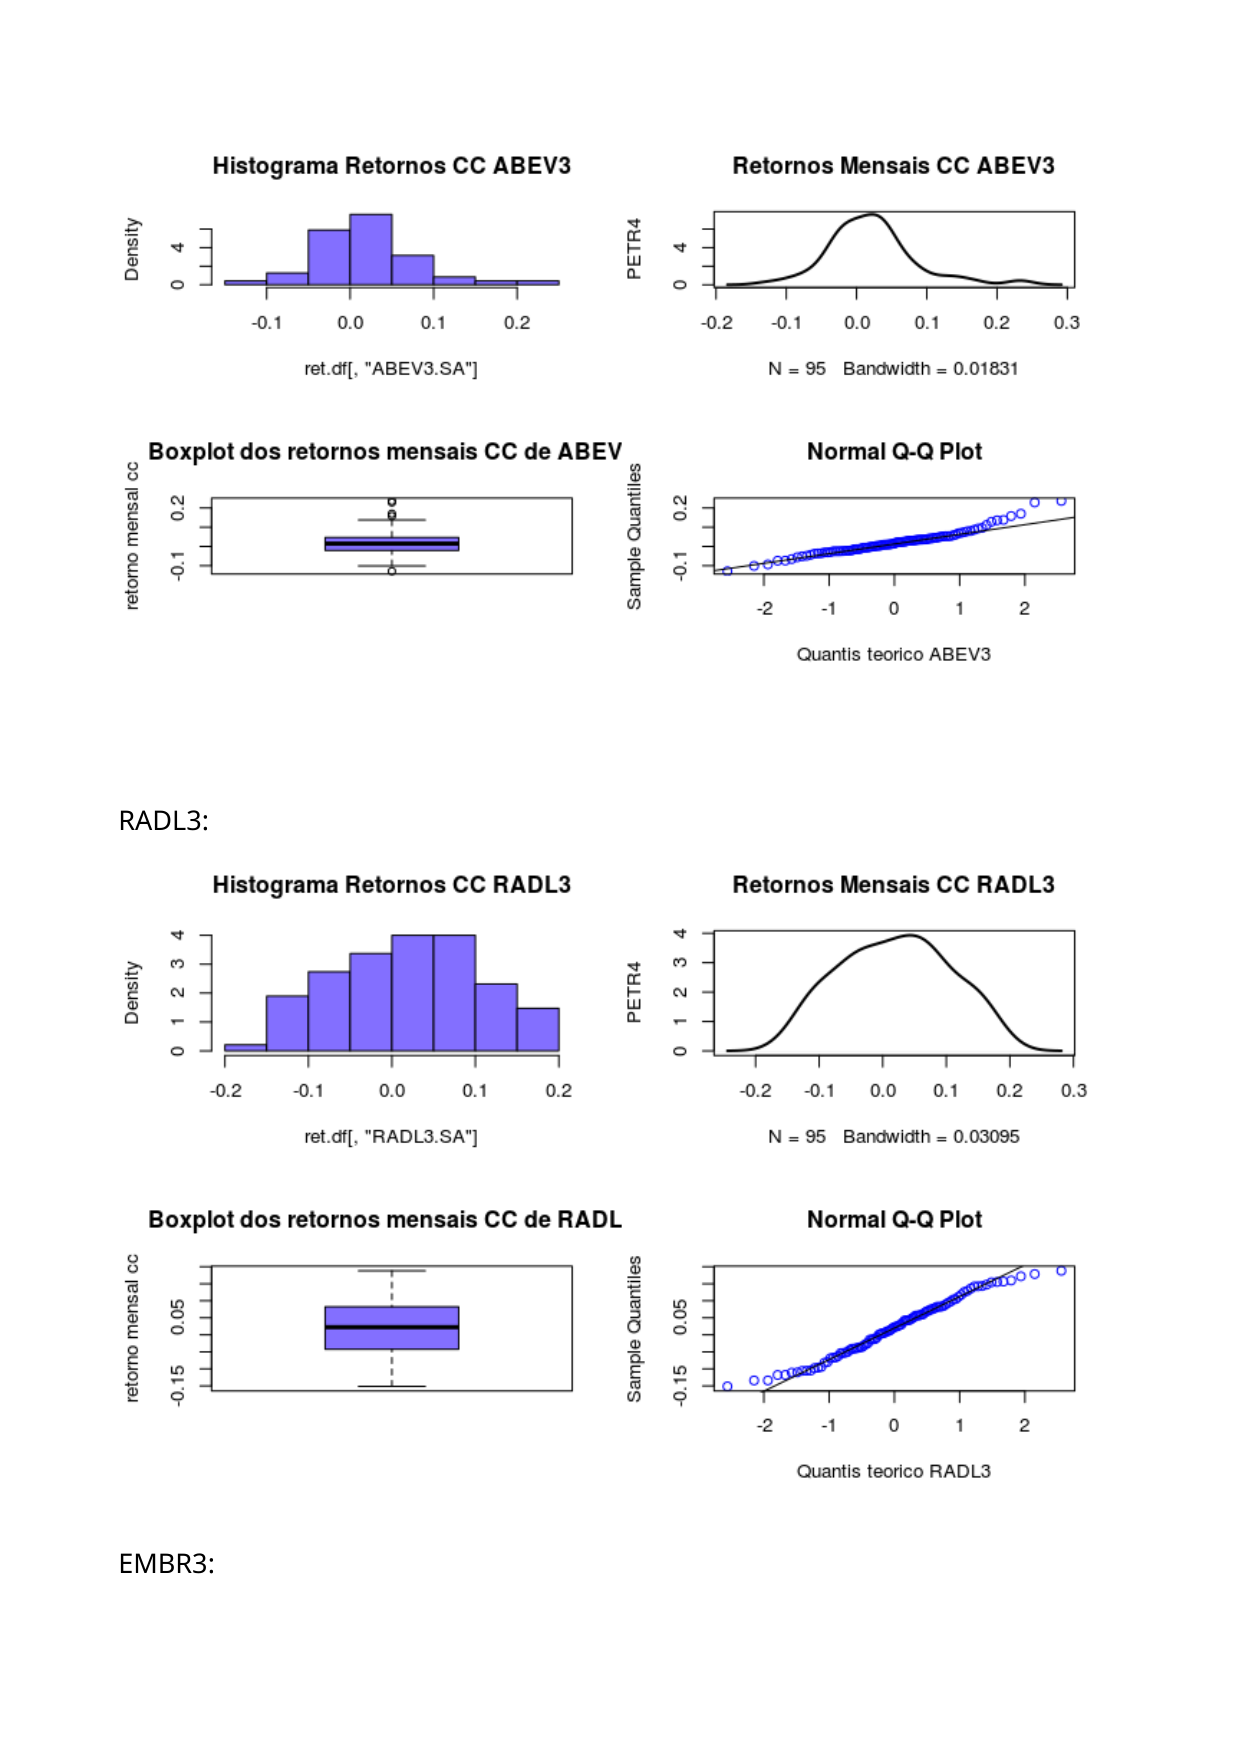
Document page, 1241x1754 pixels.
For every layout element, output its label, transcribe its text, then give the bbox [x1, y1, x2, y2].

picture [118, 837, 1123, 1508]
picture [118, 118, 1123, 691]
text RADL3: [118, 801, 1122, 837]
text EMBR3: [118, 1544, 1122, 1581]
